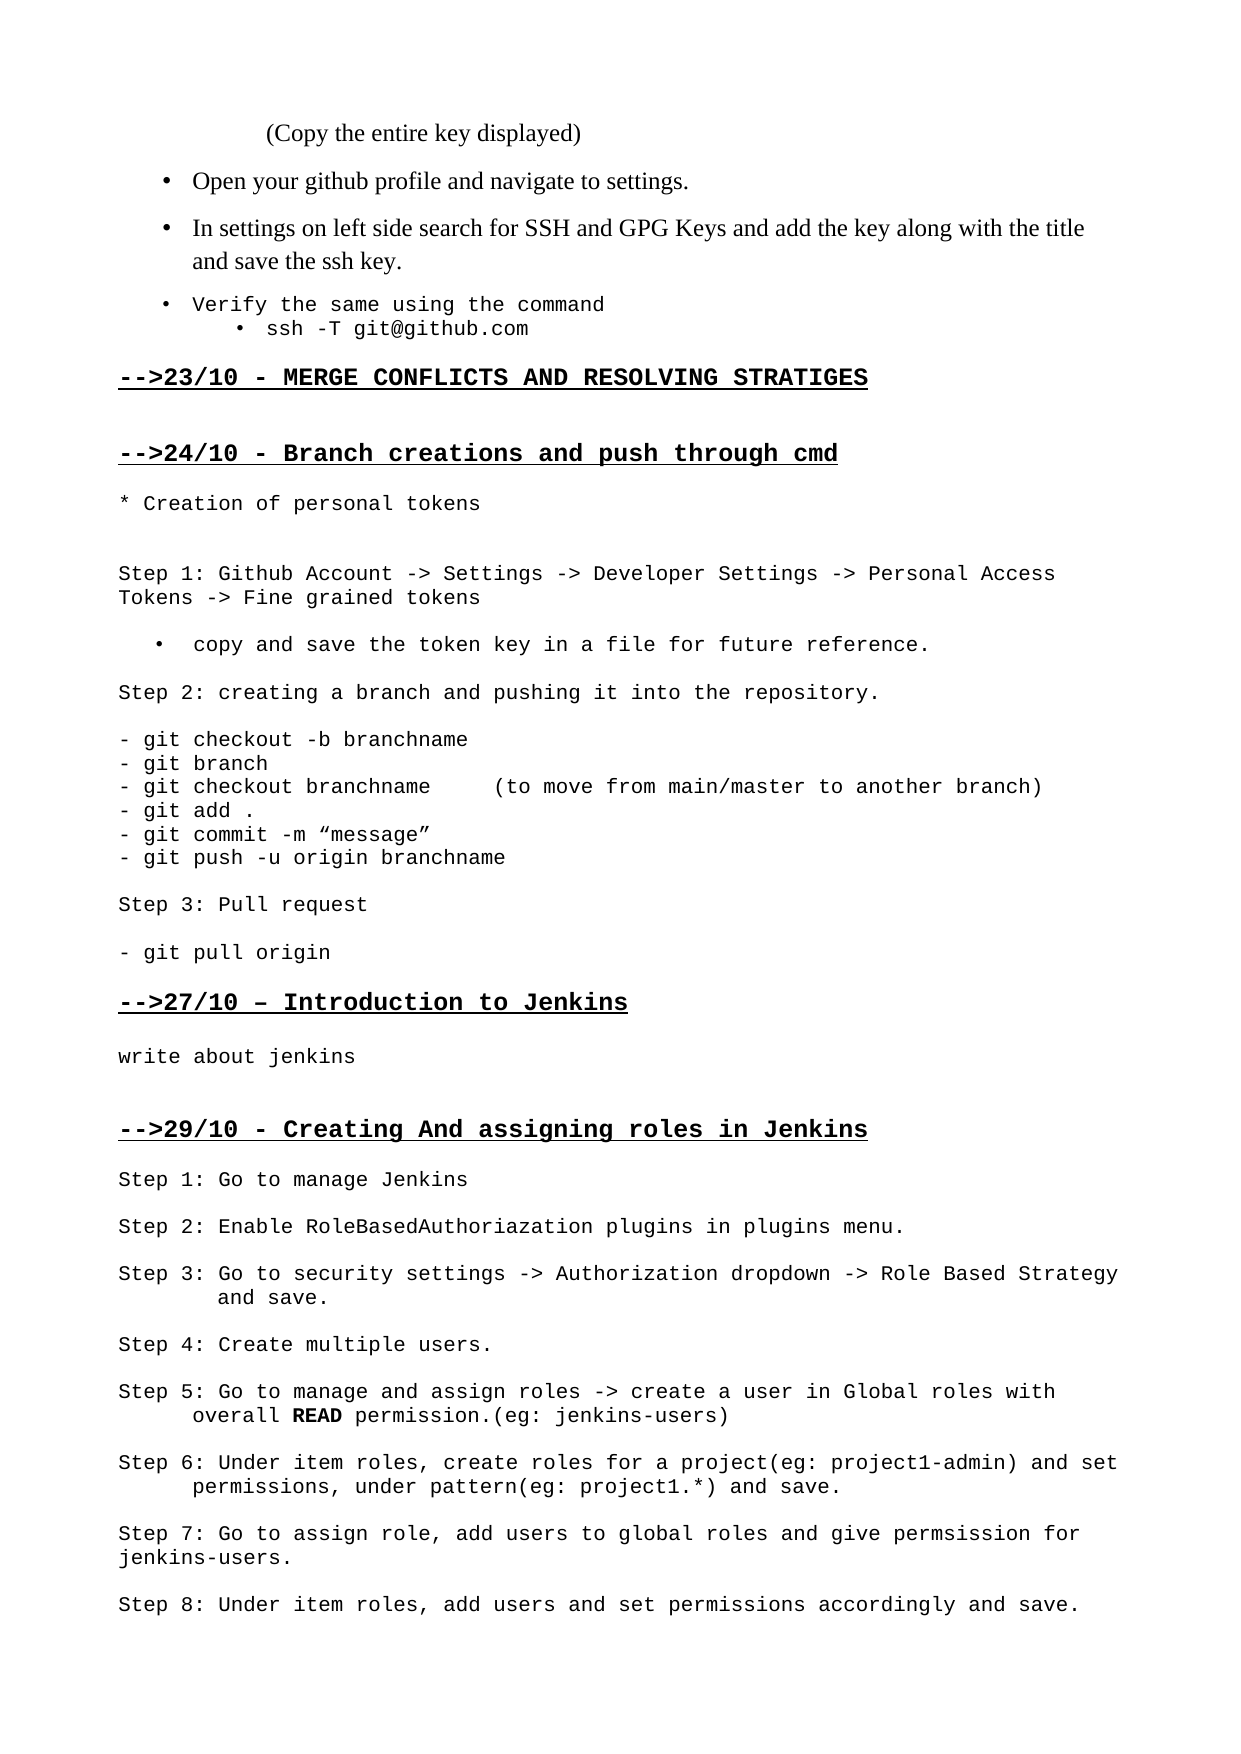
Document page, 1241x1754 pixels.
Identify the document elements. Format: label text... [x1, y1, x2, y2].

text Step 4: Create multiple users. [118, 1334, 1122, 1358]
text - git checkout branchname (to move from main/master to another branch) [118, 776, 1122, 800]
text Step 8: Under item roles, add users and set permissions accordingly and save. [118, 1594, 1122, 1618]
text Step 3: Go to security settings -> Authorization dropdown -> Role Based Strategy [118, 1263, 1122, 1287]
text - git commit -m “message” [118, 823, 1122, 847]
text -->24/10 - Branch creations and push through cmd [118, 441, 1122, 469]
list Verify the same using the command [162, 294, 1122, 318]
text - git pull origin [118, 942, 1122, 965]
text Step 6: Under item roles, create roles for a project(eg: project1-admin) and set permissions, under pattern(eg: project1.*) and save. [118, 1452, 1122, 1500]
text - git checkout -b branchname [118, 729, 1122, 753]
text Step 7: Go to assign role, add users to global roles and give permsission for jenkins-users. [118, 1523, 1122, 1571]
text - git add . [118, 800, 1122, 823]
text - git push -u origin branchname [118, 847, 1122, 871]
text -->27/10 – Introduction to Jenkins [118, 989, 1122, 1017]
text -->23/10 - MERGE CONFLICTS AND RESOLVING STRATIGES [118, 365, 1122, 393]
text Step 1: Github Account -> Settings -> Developer Settings -> Personal Access Tokens -> Fine grained tokens [118, 563, 1122, 611]
list (Copy the entire key displayed) [236, 118, 1122, 147]
text * Creation of personal tokens [118, 492, 1122, 516]
list Open your github profile and navigate to settings. [162, 166, 1122, 194]
list ssh -T git@github.com [236, 318, 1122, 341]
text Step 2: Enable RoleBasedAuthoriazation plugins in plugins menu. [118, 1216, 1122, 1239]
text - git branch [118, 753, 1122, 776]
text Step 1: Go to manage Jenkins [118, 1169, 1122, 1192]
list copy and save the token key in a file for future reference. [156, 634, 1122, 658]
text Step 2: creating a branch and pushing it into the repository. [118, 682, 1122, 705]
text write about jenkins [118, 1046, 1122, 1069]
text Step 5: Go to manage and assign roles -> create a user in Global roles with overall READ permission.(eg: jenkins-users) [118, 1381, 1122, 1429]
list In settings on left side search for SSH and GPG Keys and add the key along with the title and save the ssh key. [162, 213, 1122, 275]
text -->29/10 - Creating And assigning roles in Jenkins [118, 1117, 1122, 1145]
text and save. [118, 1287, 1122, 1311]
text Step 3: Pull request [118, 894, 1122, 918]
